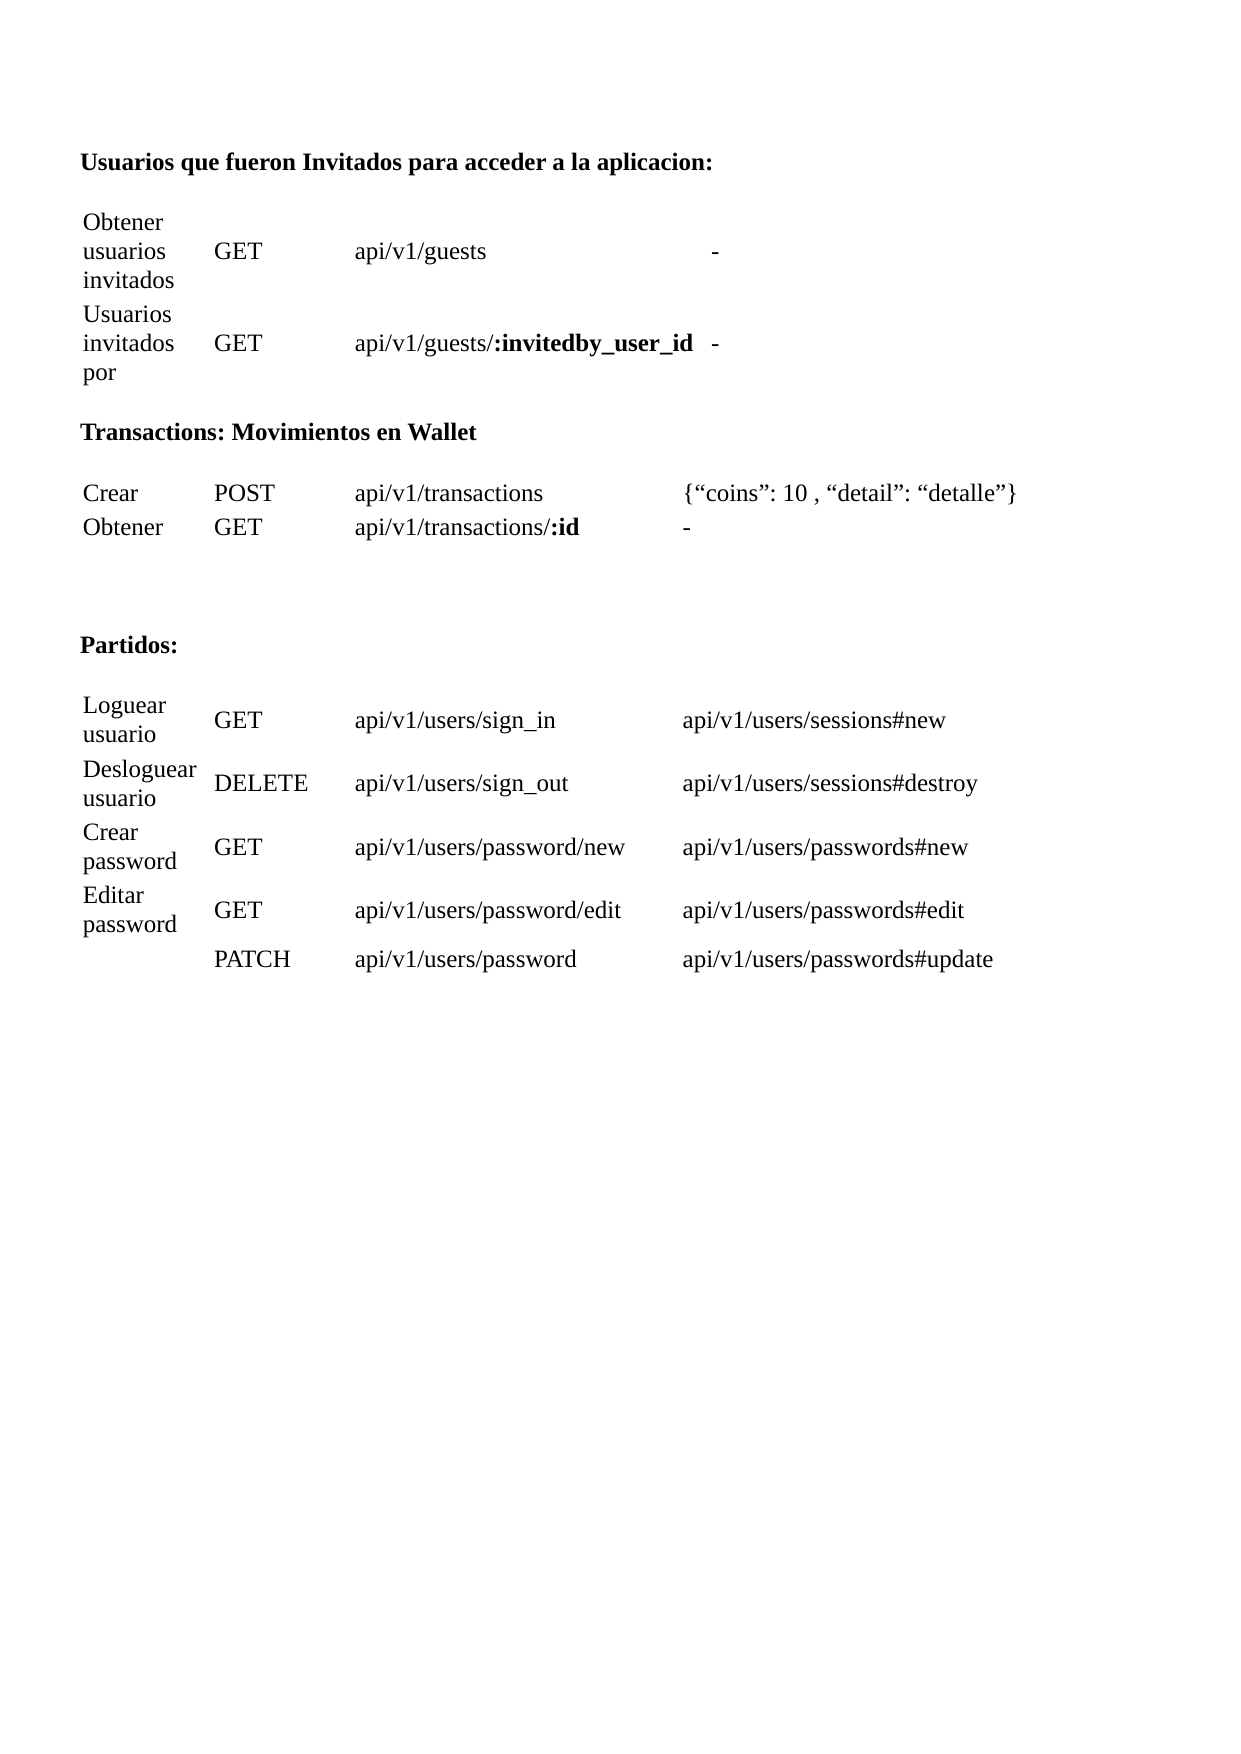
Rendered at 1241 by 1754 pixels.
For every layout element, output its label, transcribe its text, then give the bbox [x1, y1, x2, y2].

table_cell api/v1/transactions/:id [352, 509, 679, 544]
table_header {“coins”: 10 , “detail”: “detalle”} [680, 475, 1084, 509]
table_cell api/v1/users/passwords#update [680, 941, 1084, 976]
table_cell api/v1/users/password/new [352, 814, 679, 878]
table_cell Editar password [80, 878, 211, 941]
table_header Obtener usuarios invitados [80, 204, 211, 296]
table_header POST [211, 475, 352, 509]
table_cell api/v1/users/sessions#destroy [680, 751, 1084, 814]
table_header Crear [80, 475, 211, 509]
table_cell - [680, 509, 1084, 544]
table_cell Usuarios invitados por [80, 296, 211, 388]
table_header GET [211, 204, 352, 296]
table_cell api/v1/users/passwords#new [680, 814, 1084, 878]
table_header Loguear usuario [80, 688, 211, 751]
table_cell GET [211, 296, 352, 388]
text Partidos: [80, 630, 1167, 659]
table_cell DELETE [211, 751, 352, 814]
table_header api/v1/users/sign_in [352, 688, 679, 751]
table_header api/v1/transactions [352, 475, 679, 509]
table_header api/v1/guests [352, 204, 708, 296]
table_cell PATCH [211, 941, 352, 976]
table_cell - [708, 296, 1084, 388]
text Transactions: Movimientos en Wallet [80, 417, 1167, 446]
table_cell api/v1/users/password/edit [352, 878, 679, 941]
table_header api/v1/users/sessions#new [680, 688, 1084, 751]
table_cell Obtener [80, 509, 211, 544]
table_cell [80, 941, 211, 976]
table_header - [708, 204, 1084, 296]
text Usuarios que fueron Invitados para acceder a la aplicacion: [80, 147, 1167, 176]
table_cell api/v1/users/password [352, 941, 679, 976]
table_cell api/v1/users/sign_out [352, 751, 679, 814]
table_cell GET [211, 509, 352, 544]
table_cell Crear password [80, 814, 211, 878]
table_header GET [211, 688, 352, 751]
table_cell GET [211, 814, 352, 878]
table_cell Desloguear usuario [80, 751, 211, 814]
table_cell api/v1/users/passwords#edit [680, 878, 1084, 941]
table_cell GET [211, 878, 352, 941]
table_cell api/v1/guests/:invitedby_user_id [352, 296, 708, 388]
